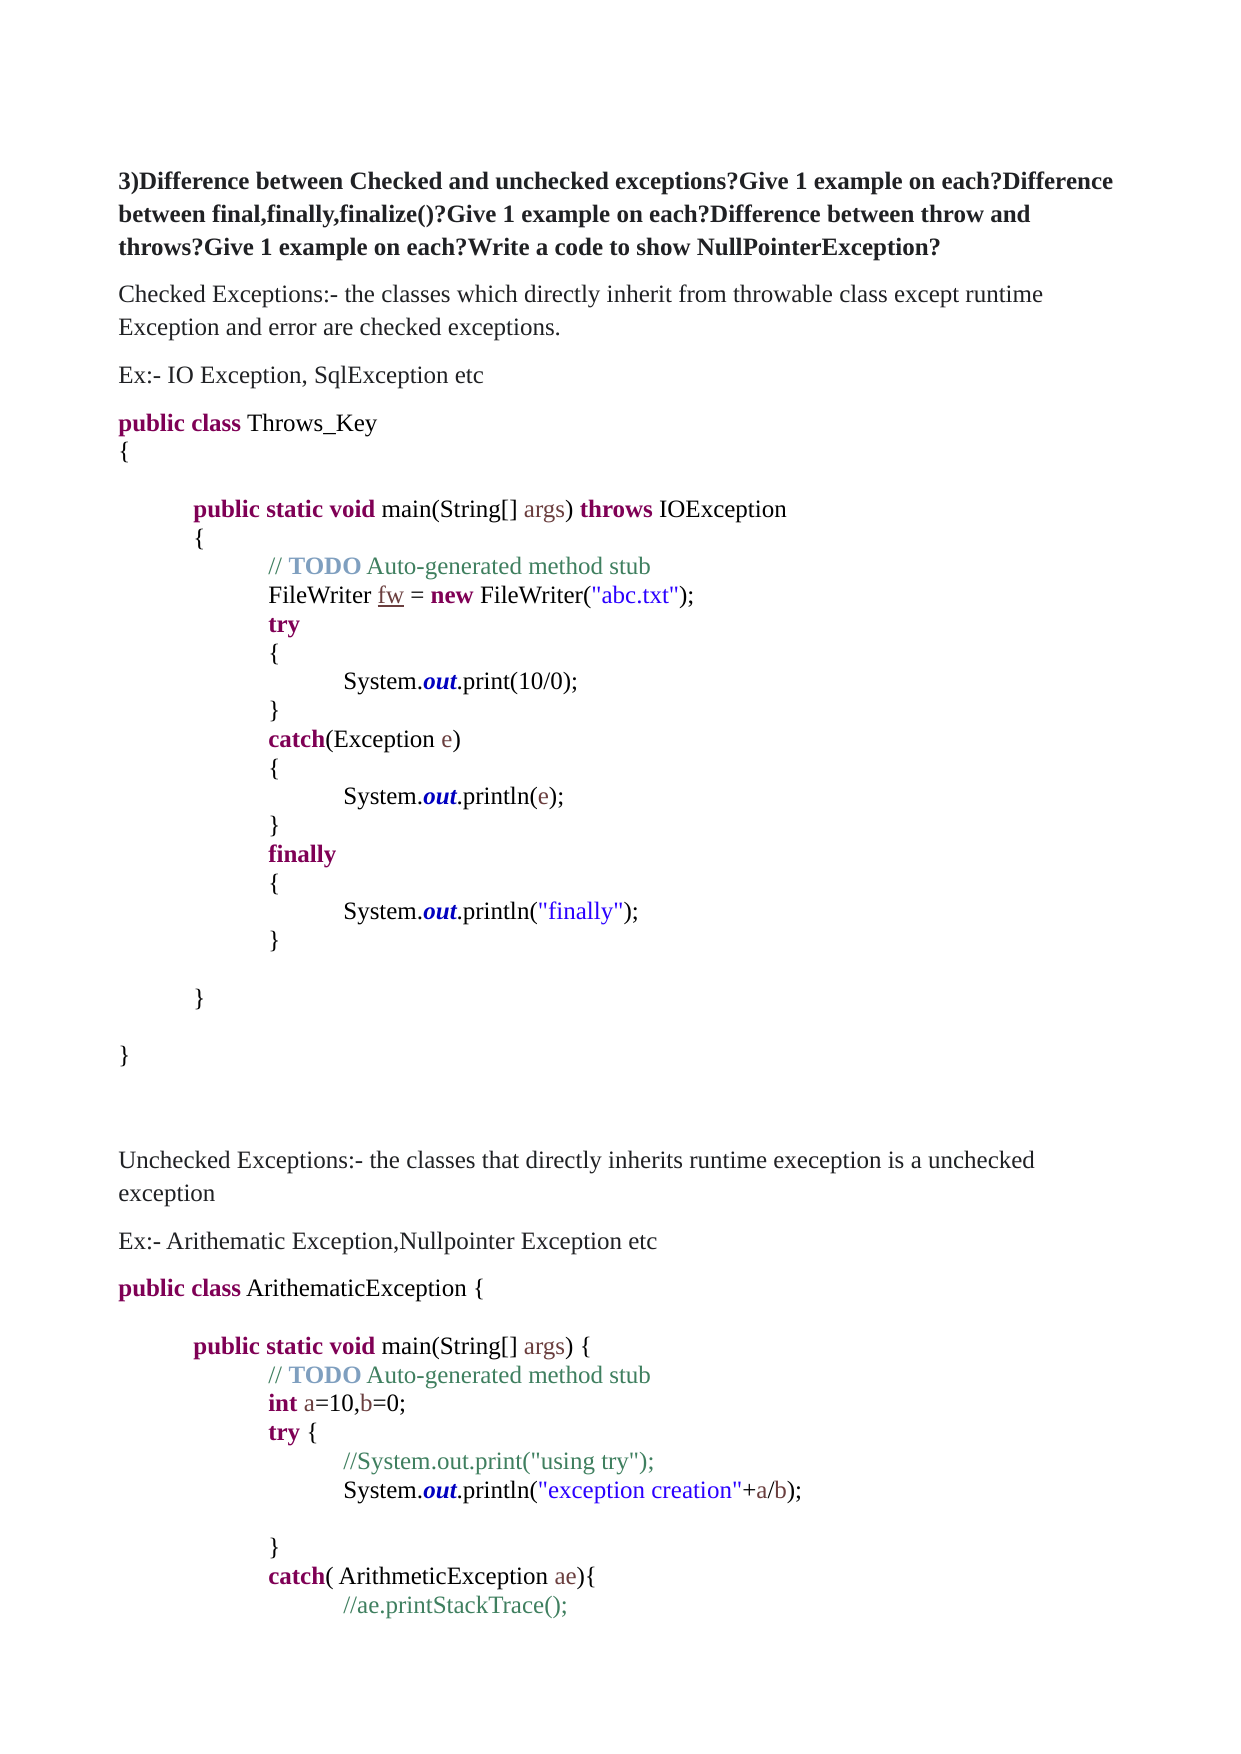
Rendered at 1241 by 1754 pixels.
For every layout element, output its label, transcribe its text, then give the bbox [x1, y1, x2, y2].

text try { [118, 1417, 1122, 1446]
text } [118, 1040, 1122, 1069]
text Ex:- IO Exception, SqlException etc [118, 360, 1122, 389]
text } [118, 810, 1122, 839]
text //ae.printStackTrace(); [118, 1590, 1122, 1618]
text catch(Exception e) [118, 724, 1122, 753]
text { [118, 436, 1122, 465]
text public static void main(String[] args) { [118, 1331, 1122, 1360]
text public static void main(String[] args) throws IOException [118, 494, 1122, 523]
text Ex:- Arithematic Exception,Nullpointer Exception etc [118, 1226, 1122, 1254]
text System.out.println("exception creation"+a/b); [118, 1475, 1122, 1503]
text Unchecked Exceptions:- the classes that directly inherits runtime exeception is a unchecked exception [118, 1145, 1122, 1207]
text } [118, 695, 1122, 724]
text } [118, 925, 1122, 954]
text { [118, 638, 1122, 666]
text finally [118, 839, 1122, 868]
text public class ArithematicException { [118, 1273, 1122, 1302]
text System.out.println("finally"); [118, 896, 1122, 925]
text } [118, 1532, 1122, 1561]
text 3)Difference between Checked and unchecked exceptions?Give 1 example on each?Difference between final,finally,finalize()?Give 1 example on each?Difference between throw and throws?Give 1 example on each?Write a code to show NullPointerException? [118, 166, 1122, 261]
text { [118, 523, 1122, 551]
text System.out.println(e); [118, 781, 1122, 810]
text try [118, 609, 1122, 638]
text System.out.print(10/0); [118, 666, 1122, 695]
text public class Throws_Key [118, 408, 1122, 436]
text int a=10,b=0; [118, 1388, 1122, 1417]
text } [118, 983, 1122, 1011]
text { [118, 753, 1122, 781]
text //System.out.print("using try"); [118, 1446, 1122, 1475]
text // TODO Auto-generated method stub [118, 1360, 1122, 1388]
text { [118, 868, 1122, 896]
text // TODO Auto-generated method stub [118, 551, 1122, 580]
text Checked Exceptions:- the classes which directly inherit from throwable class except runtime Exception and error are checked exceptions. [118, 279, 1122, 341]
text FileWriter fw = new FileWriter("abc.txt"); [118, 580, 1122, 609]
text catch( ArithmeticException ae){ [118, 1561, 1122, 1590]
